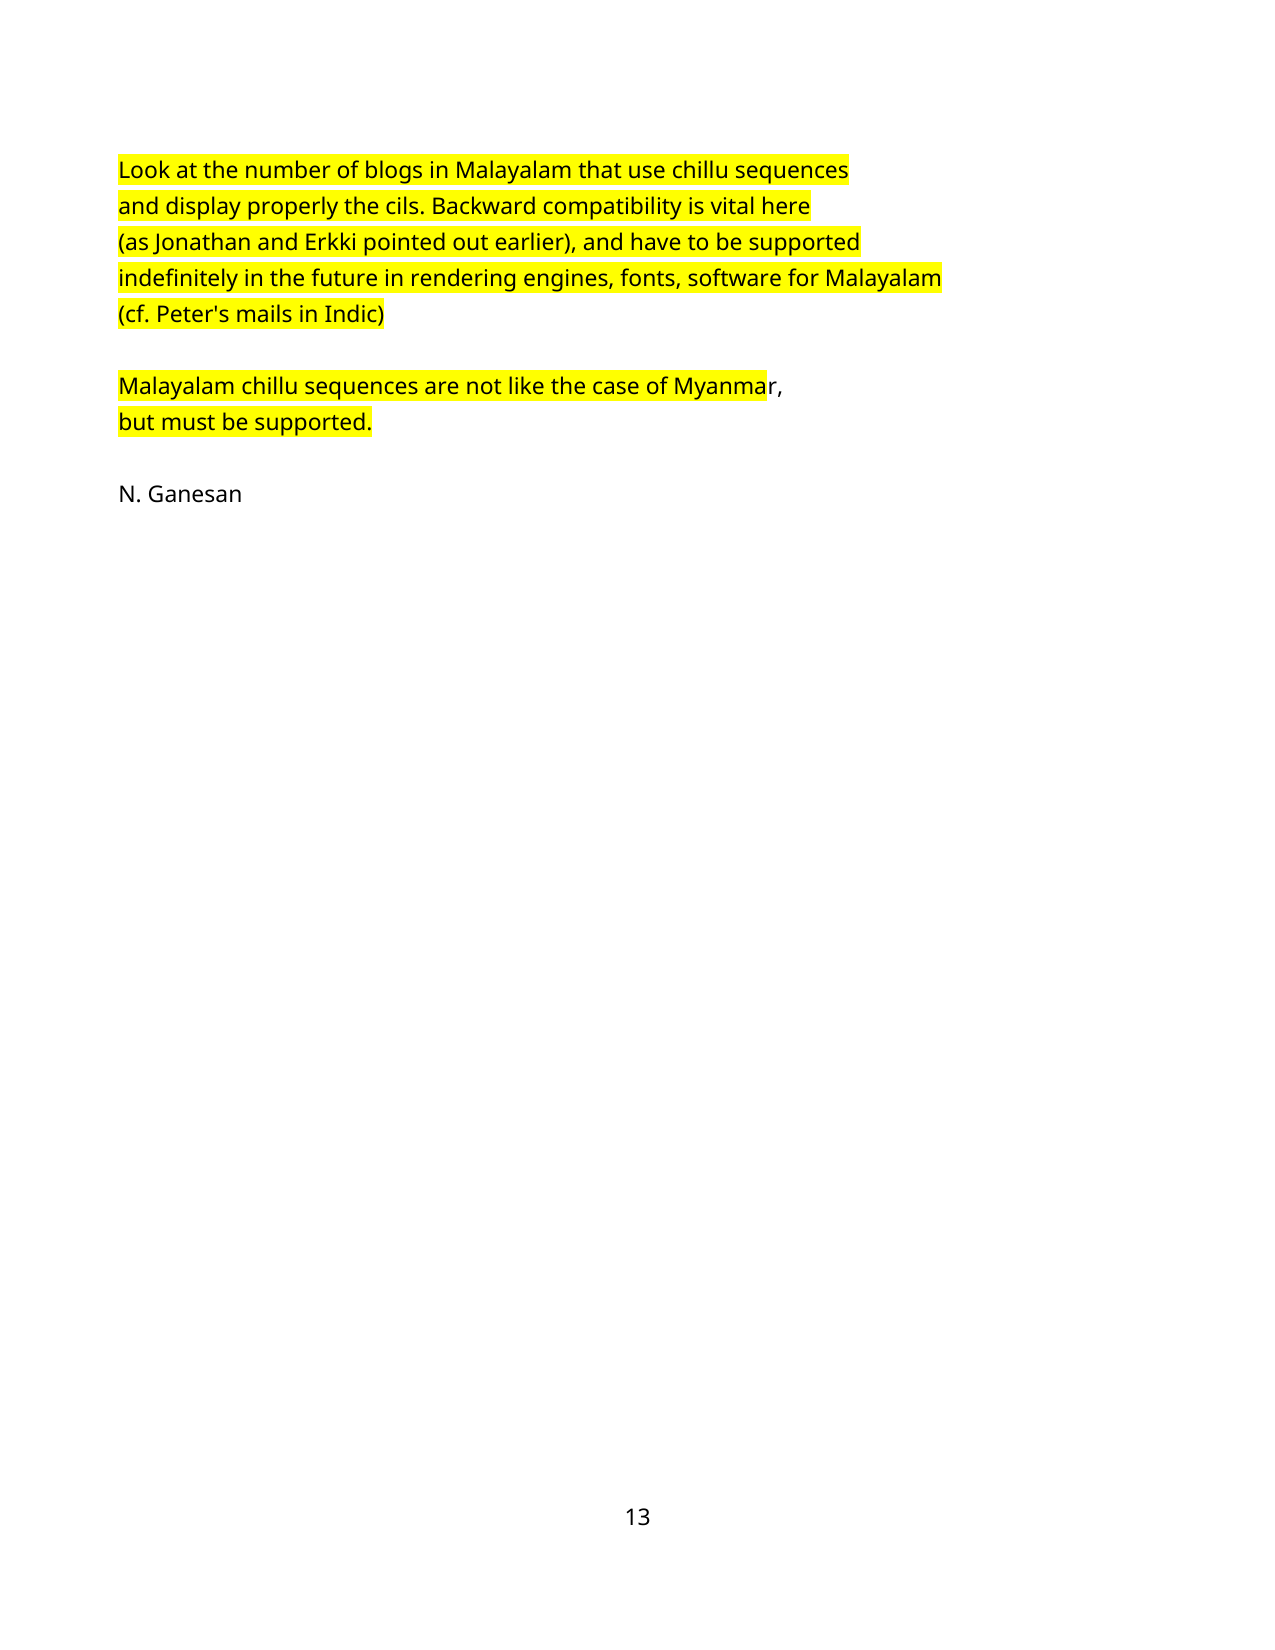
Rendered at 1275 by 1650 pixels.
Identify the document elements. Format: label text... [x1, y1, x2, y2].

text (as Jonathan and Erkki pointed out earlier), and have to be supported [118, 226, 1157, 257]
text N. Ganesan [118, 477, 1157, 509]
text (cf. Peter's mails in Indic) [118, 298, 1157, 329]
text indefinitely in the future in rendering engines, fonts, software for Malayalam [118, 262, 1157, 293]
text Look at the number of blogs in Malayalam that use chillu sequences [118, 154, 1157, 185]
text Malayalam chillu sequences are not like the case of Myanmar, [118, 370, 1157, 401]
text but must be supported. [118, 406, 1157, 437]
text and display properly the cils. Backward compatibility is vital here [118, 190, 1157, 221]
